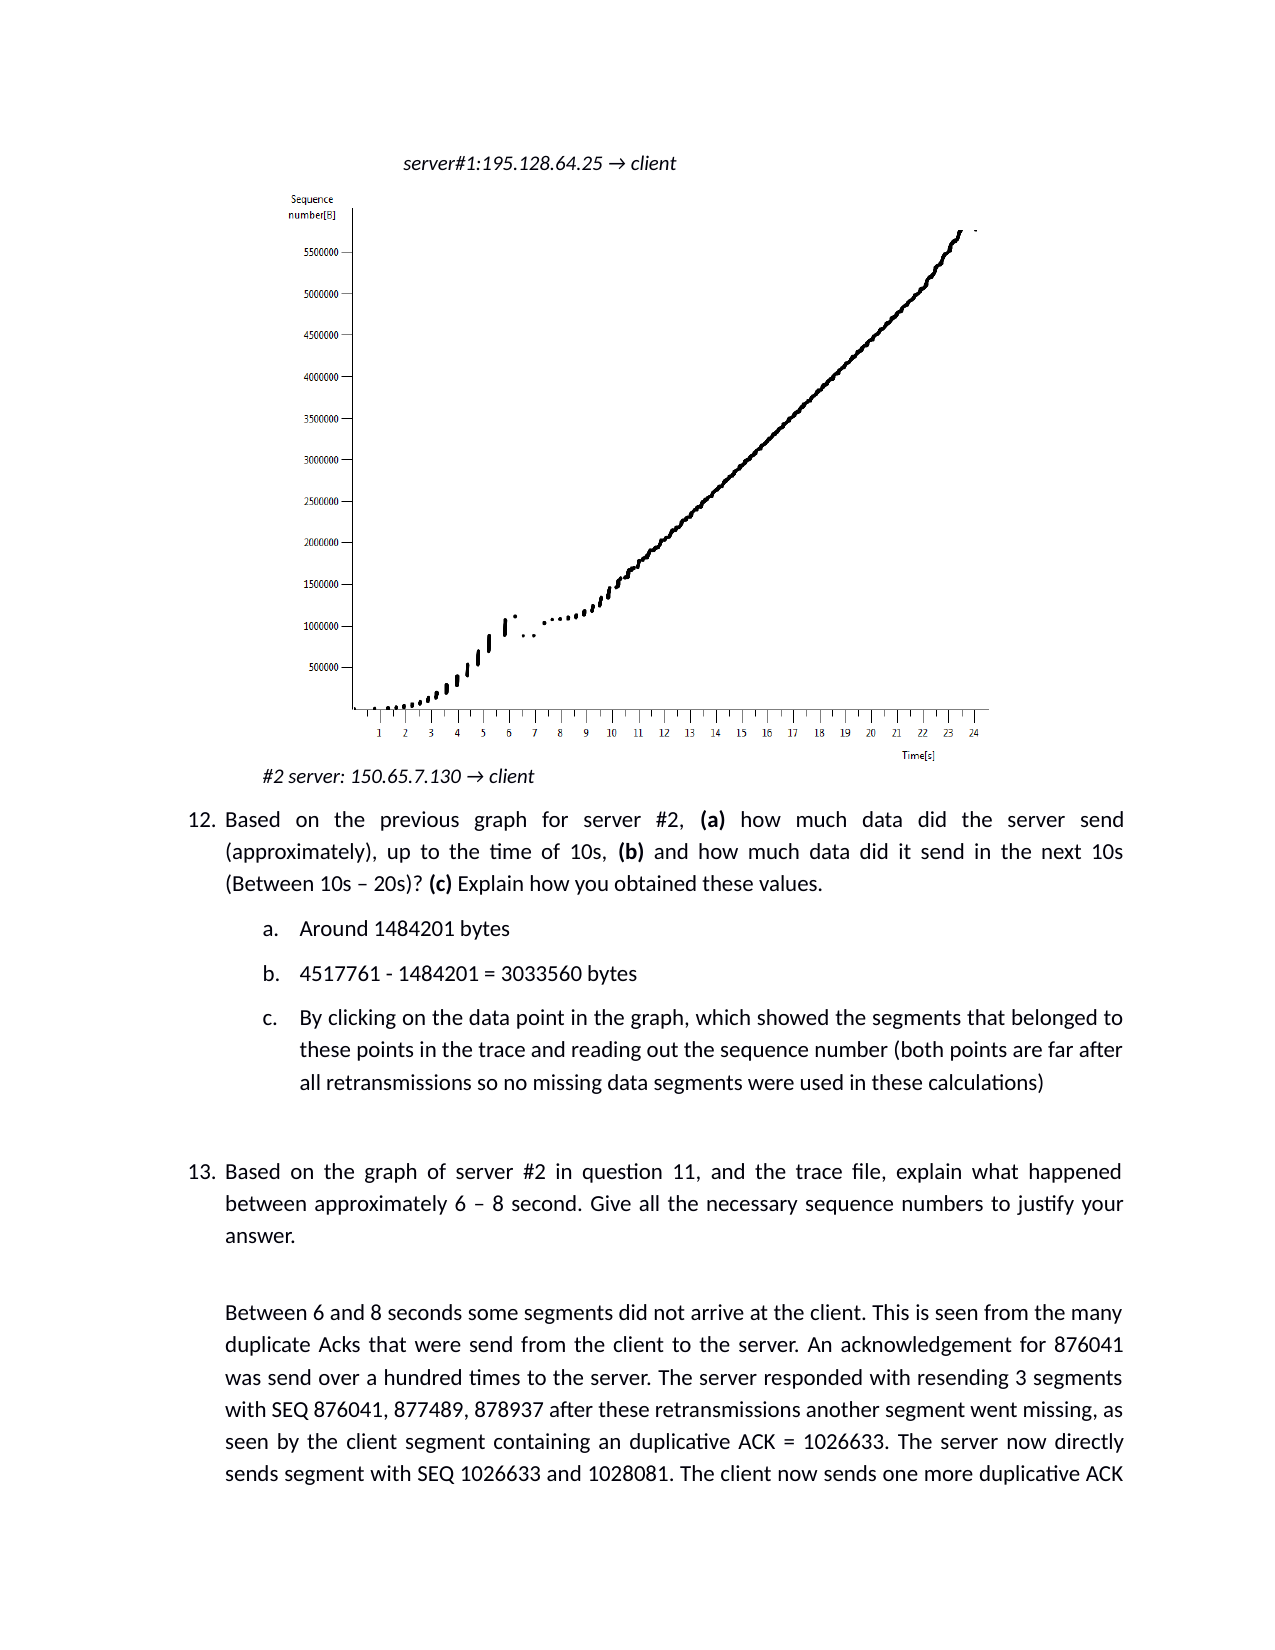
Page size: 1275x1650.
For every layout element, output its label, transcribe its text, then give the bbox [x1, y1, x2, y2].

list 4517761 - 1484201 = 3033560 bytes [262, 959, 1125, 987]
text #2 server: 150.65.7.130 → client [262, 317, 1125, 789]
list Based on the graph of server #2 in question 11, and the trace file, explain what happened between approximately 6 – 8 second. Give all the necessary sequence numbers to justify your answer. [187, 1157, 1125, 1282]
list Based on the previous graph for server #2, (a) how much data did the server send (approximately), up to the time of 10s, (b) and how much data did it send in the next 10s (Between 10s – 20s)? (c) Explain how you obtained these values. [187, 805, 1125, 897]
picture [283, 191, 992, 764]
text server#1:195.128.64.25 → client [150, 150, 1125, 175]
list Between 6 and 8 seconds some segments did not arrive at the client. This is seen from the many duplicate Acks that were send from the client to the server. An acknowledgement for 876041 was send over a hundred times to the server. The server responded with resending 3 segments with SEQ 876041, 877489, 878937 after these retransmissions another segment went missing, as seen by the client segment containing an duplicative ACK = 1026633. The server now directly sends segment with SEQ 1026633 and 1028081. The client now sends one more duplicative ACK [187, 1298, 1125, 1487]
list Around 1484201 bytes [262, 914, 1125, 942]
list By clicking on the data point in the graph, which showed the segments that belonged to these points in the trace and reading out the sequence number (both points are far after all retransmissions so no missing data segments were used in these calculations) [262, 1003, 1125, 1096]
